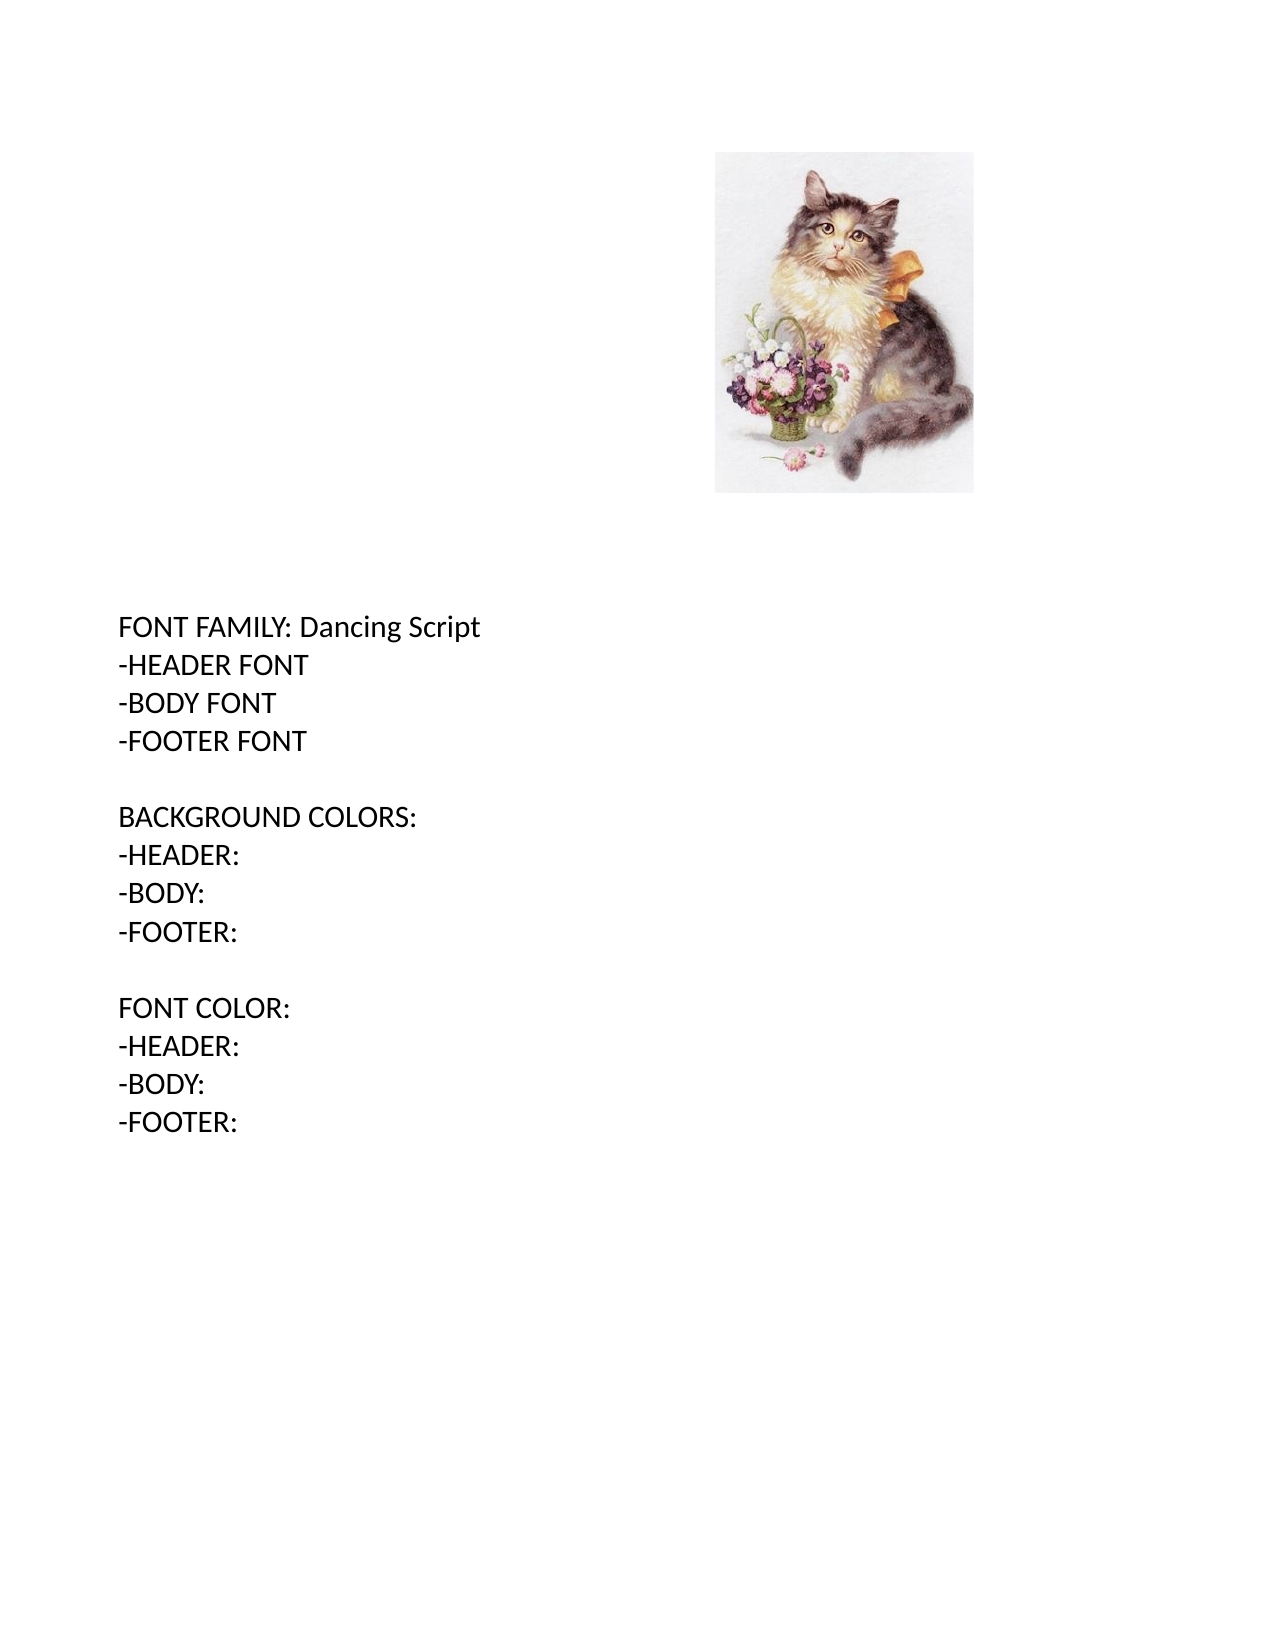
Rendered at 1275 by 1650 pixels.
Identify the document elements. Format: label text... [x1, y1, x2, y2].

text BACKGROUND COLORS: [118, 797, 1157, 835]
text FONT FAMILY: Dancing Script [118, 607, 1157, 645]
text -BODY: [118, 1064, 1157, 1102]
picture [714, 152, 974, 493]
text -BODY: [118, 873, 1157, 912]
text FONT COLOR: [118, 988, 1157, 1026]
text -HEADER: [118, 835, 1157, 873]
text -FOOTER FONT [118, 721, 1157, 759]
text -HEADER FONT [118, 645, 1157, 683]
text -FOOTER: [118, 1102, 1157, 1140]
text -BODY FONT [118, 683, 1157, 721]
text -HEADER: [118, 1026, 1157, 1064]
text -FOOTER: [118, 912, 1157, 950]
